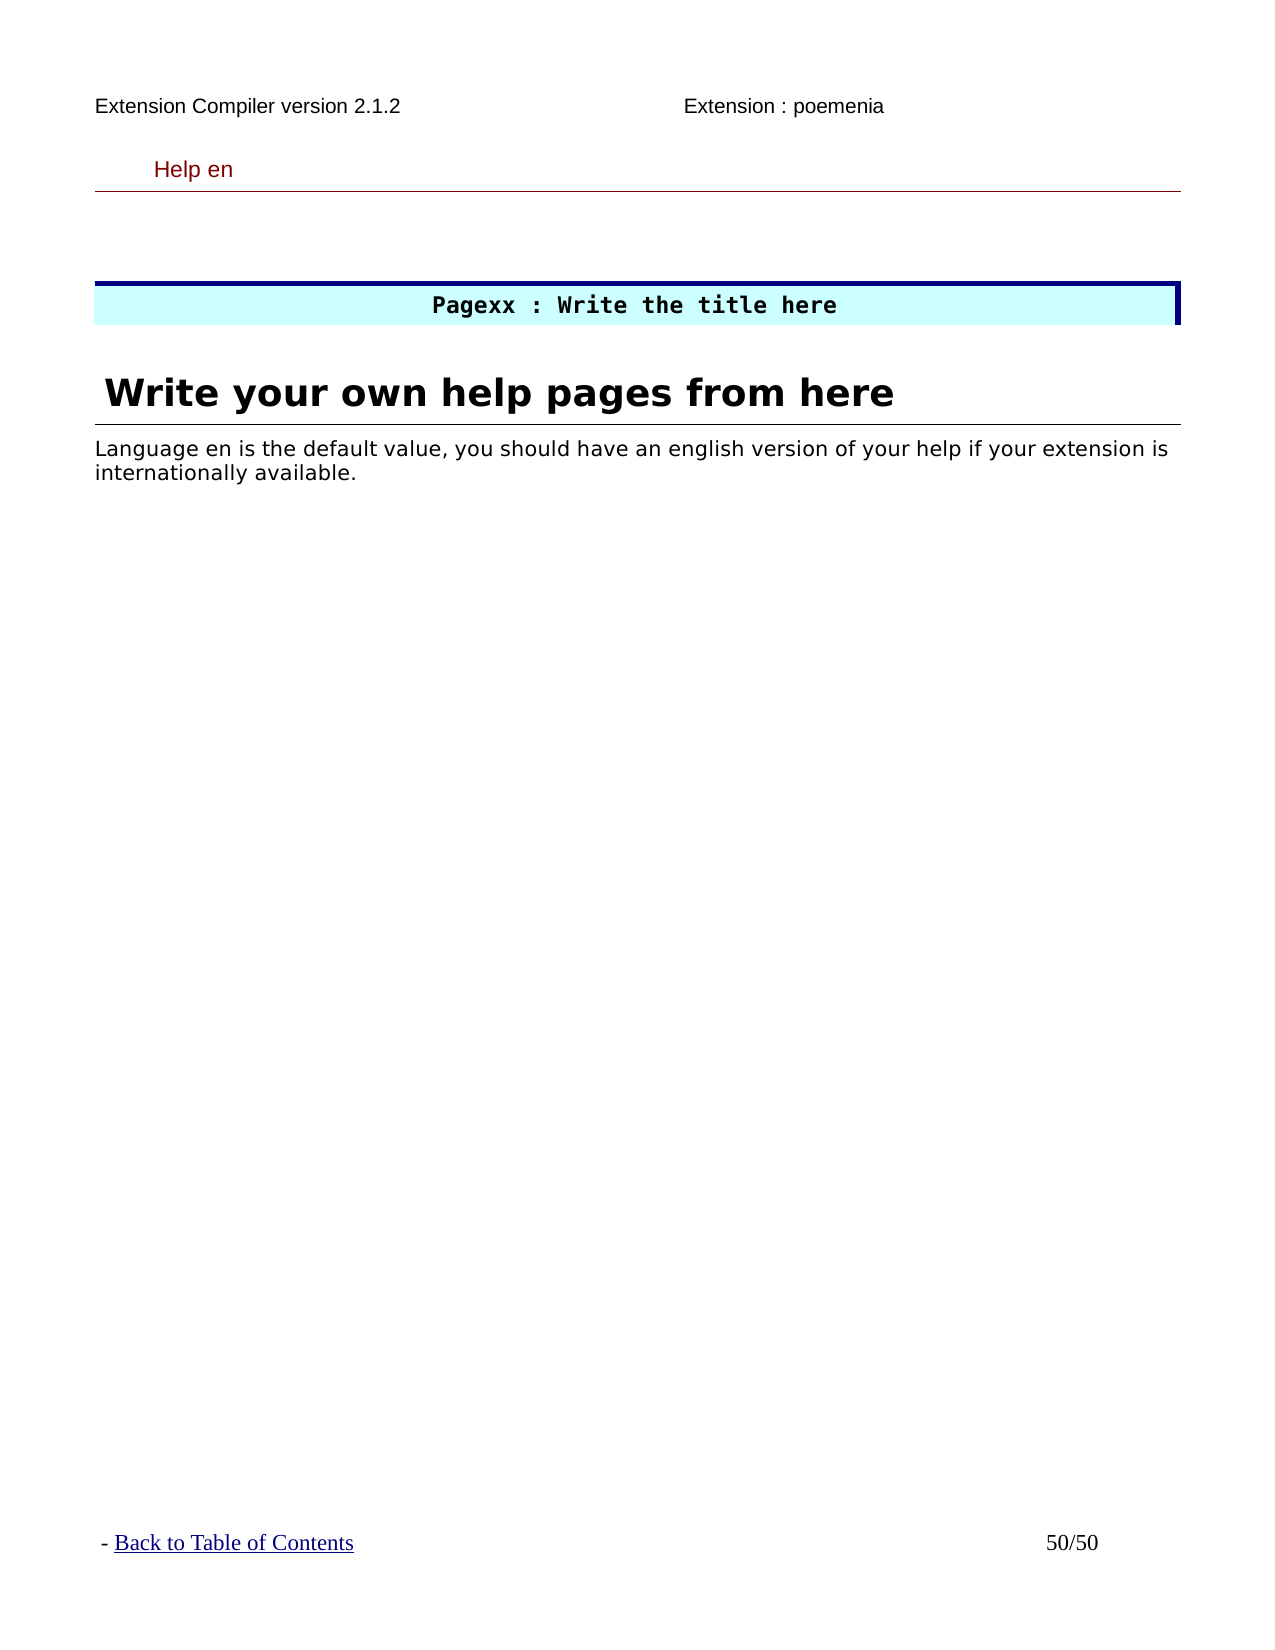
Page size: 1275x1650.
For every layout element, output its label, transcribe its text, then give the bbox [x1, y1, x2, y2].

text Help en [94, 147, 1181, 192]
text Write your own help pages from here [94, 361, 1181, 424]
text Pagexx : Write the title here [94, 282, 1175, 325]
text Language en is the default value, you should have an english version of your help if your extension is internationally available. [94, 437, 1181, 486]
